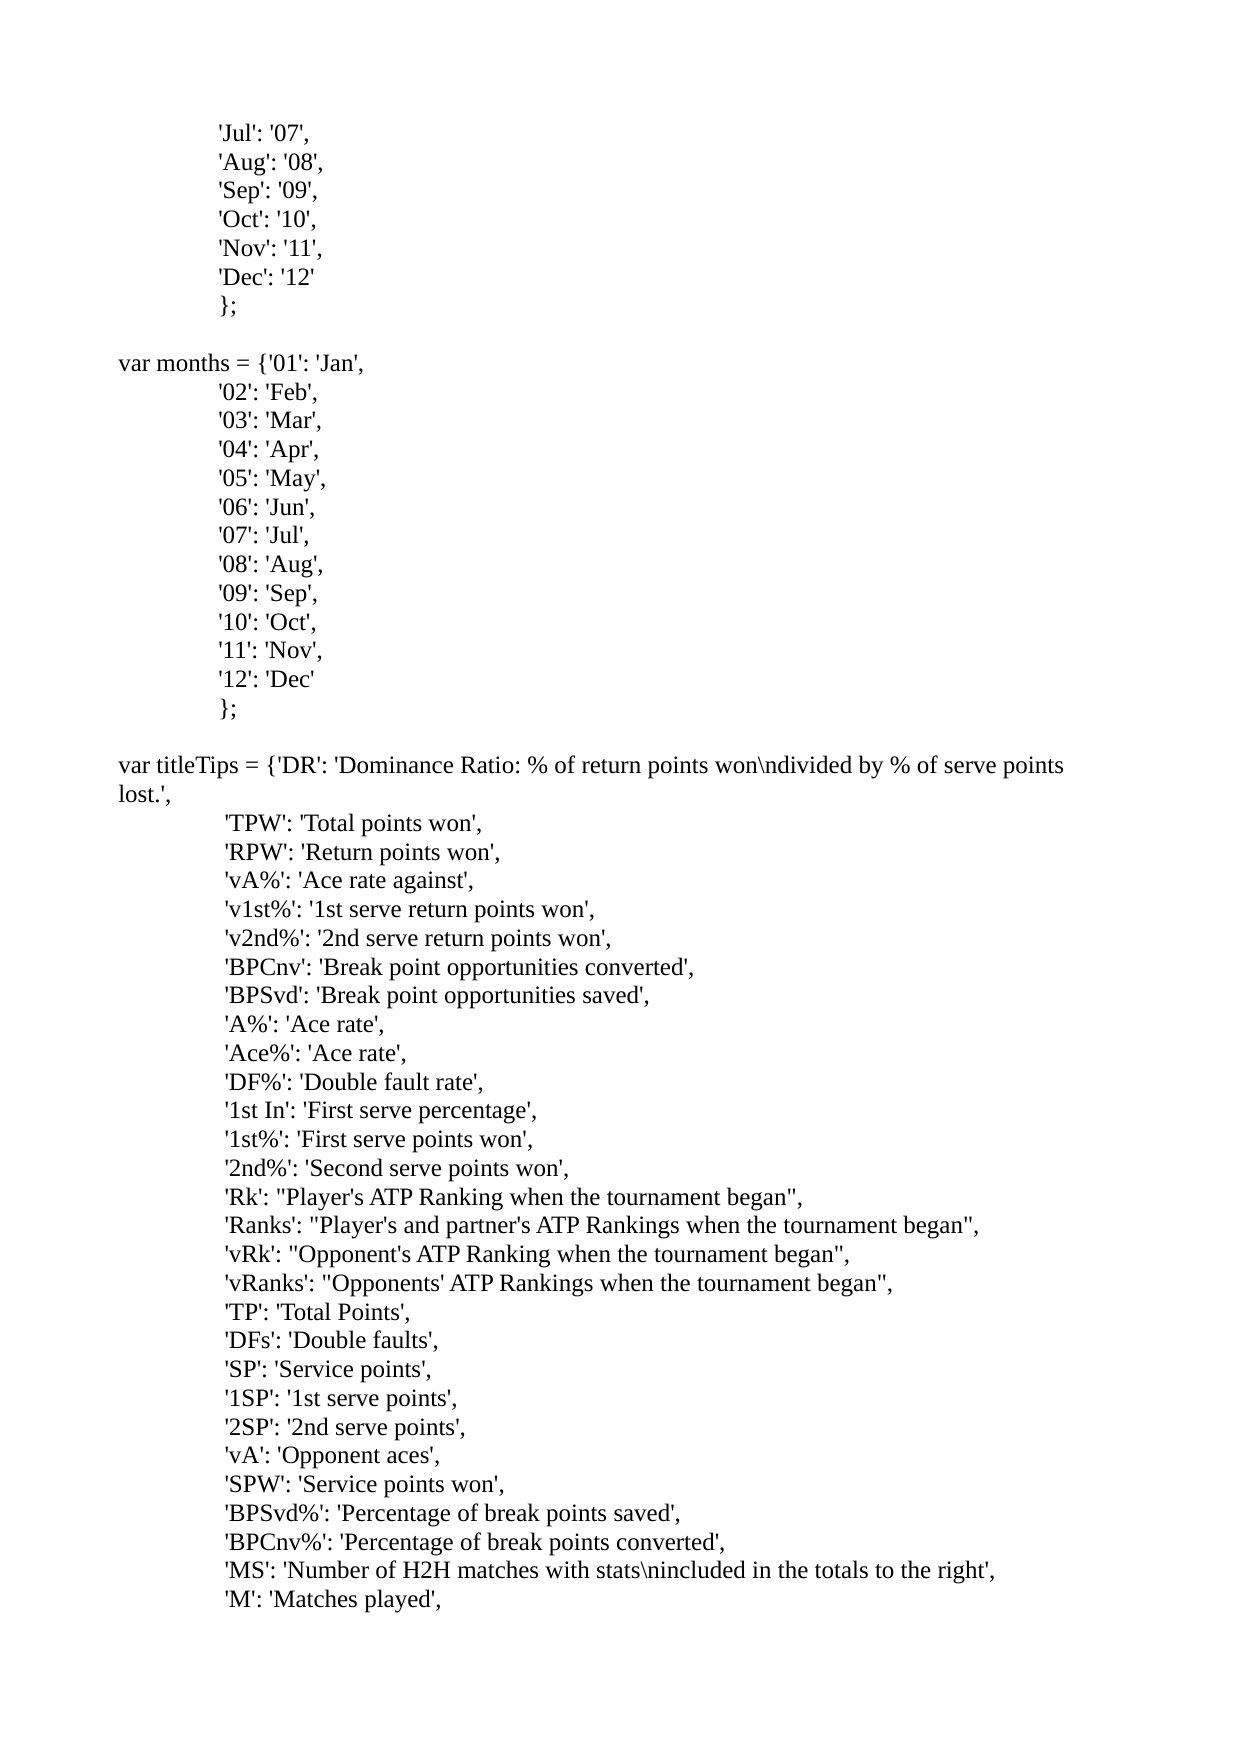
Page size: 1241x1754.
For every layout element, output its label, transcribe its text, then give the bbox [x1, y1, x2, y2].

text 'SP': 'Service points', [118, 1354, 1122, 1383]
text '12': 'Dec' [118, 664, 1122, 693]
text 'RPW': 'Return points won', [118, 837, 1122, 866]
text 'Nov': '11', [118, 233, 1122, 262]
text 'Ranks': "Player's and partner's ATP Rankings when the tournament began", [118, 1211, 1122, 1239]
text }; [118, 291, 1122, 319]
text '2nd%': 'Second serve points won', [118, 1153, 1122, 1182]
text '07': 'Jul', [118, 521, 1122, 549]
text '1SP': '1st serve points', [118, 1383, 1122, 1412]
text 'MS': 'Number of H2H matches with stats\nincluded in the totals to the right', [118, 1556, 1122, 1584]
text 'M': 'Matches played', [118, 1584, 1122, 1613]
text }; [118, 693, 1122, 722]
text '10': 'Oct', [118, 607, 1122, 636]
text '05': 'May', [118, 463, 1122, 492]
text 'SPW': 'Service points won', [118, 1469, 1122, 1498]
text 'Jul': '07', [118, 118, 1122, 147]
text 'vRanks': "Opponents' ATP Rankings when the tournament began", [118, 1268, 1122, 1297]
text 'A%': 'Ace rate', [118, 1009, 1122, 1038]
text '09': 'Sep', [118, 578, 1122, 607]
text 'vA': 'Opponent aces', [118, 1441, 1122, 1469]
text '03': 'Mar', [118, 406, 1122, 434]
text 'DFs': 'Double faults', [118, 1326, 1122, 1354]
text 'vA%': 'Ace rate against', [118, 866, 1122, 894]
text 'BPSvd%': 'Percentage of break points saved', [118, 1498, 1122, 1527]
text 'Aug': '08', [118, 147, 1122, 176]
text 'vRk': "Opponent's ATP Ranking when the tournament began", [118, 1239, 1122, 1268]
text var months = {'01': 'Jan', [118, 348, 1122, 377]
text '2SP': '2nd serve points', [118, 1412, 1122, 1441]
text 'BPCnv%': 'Percentage of break points converted', [118, 1527, 1122, 1556]
text '1st%': 'First serve points won', [118, 1124, 1122, 1153]
text 'Sep': '09', [118, 176, 1122, 204]
text 'Oct': '10', [118, 204, 1122, 233]
text 'BPSvd': 'Break point opportunities saved', [118, 981, 1122, 1009]
text 'Ace%': 'Ace rate', [118, 1038, 1122, 1067]
text 'BPCnv': 'Break point opportunities converted', [118, 952, 1122, 981]
text 'Dec': '12' [118, 262, 1122, 291]
text 'TPW': 'Total points won', [118, 808, 1122, 837]
text 'DF%': 'Double fault rate', [118, 1067, 1122, 1096]
text '04': 'Apr', [118, 434, 1122, 463]
text '02': 'Feb', [118, 377, 1122, 406]
text 'Rk': "Player's ATP Ranking when the tournament began", [118, 1182, 1122, 1211]
text '11': 'Nov', [118, 636, 1122, 664]
text var titleTips = {'DR': 'Dominance Ratio: % of return points won\ndivided by % of serve points lost.', [118, 751, 1122, 808]
text '06': 'Jun', [118, 492, 1122, 521]
text '08': 'Aug', [118, 549, 1122, 578]
text 'TP': 'Total Points', [118, 1297, 1122, 1326]
text '1st In': 'First serve percentage', [118, 1096, 1122, 1124]
text 'v2nd%': '2nd serve return points won', [118, 923, 1122, 952]
text 'v1st%': '1st serve return points won', [118, 894, 1122, 923]
